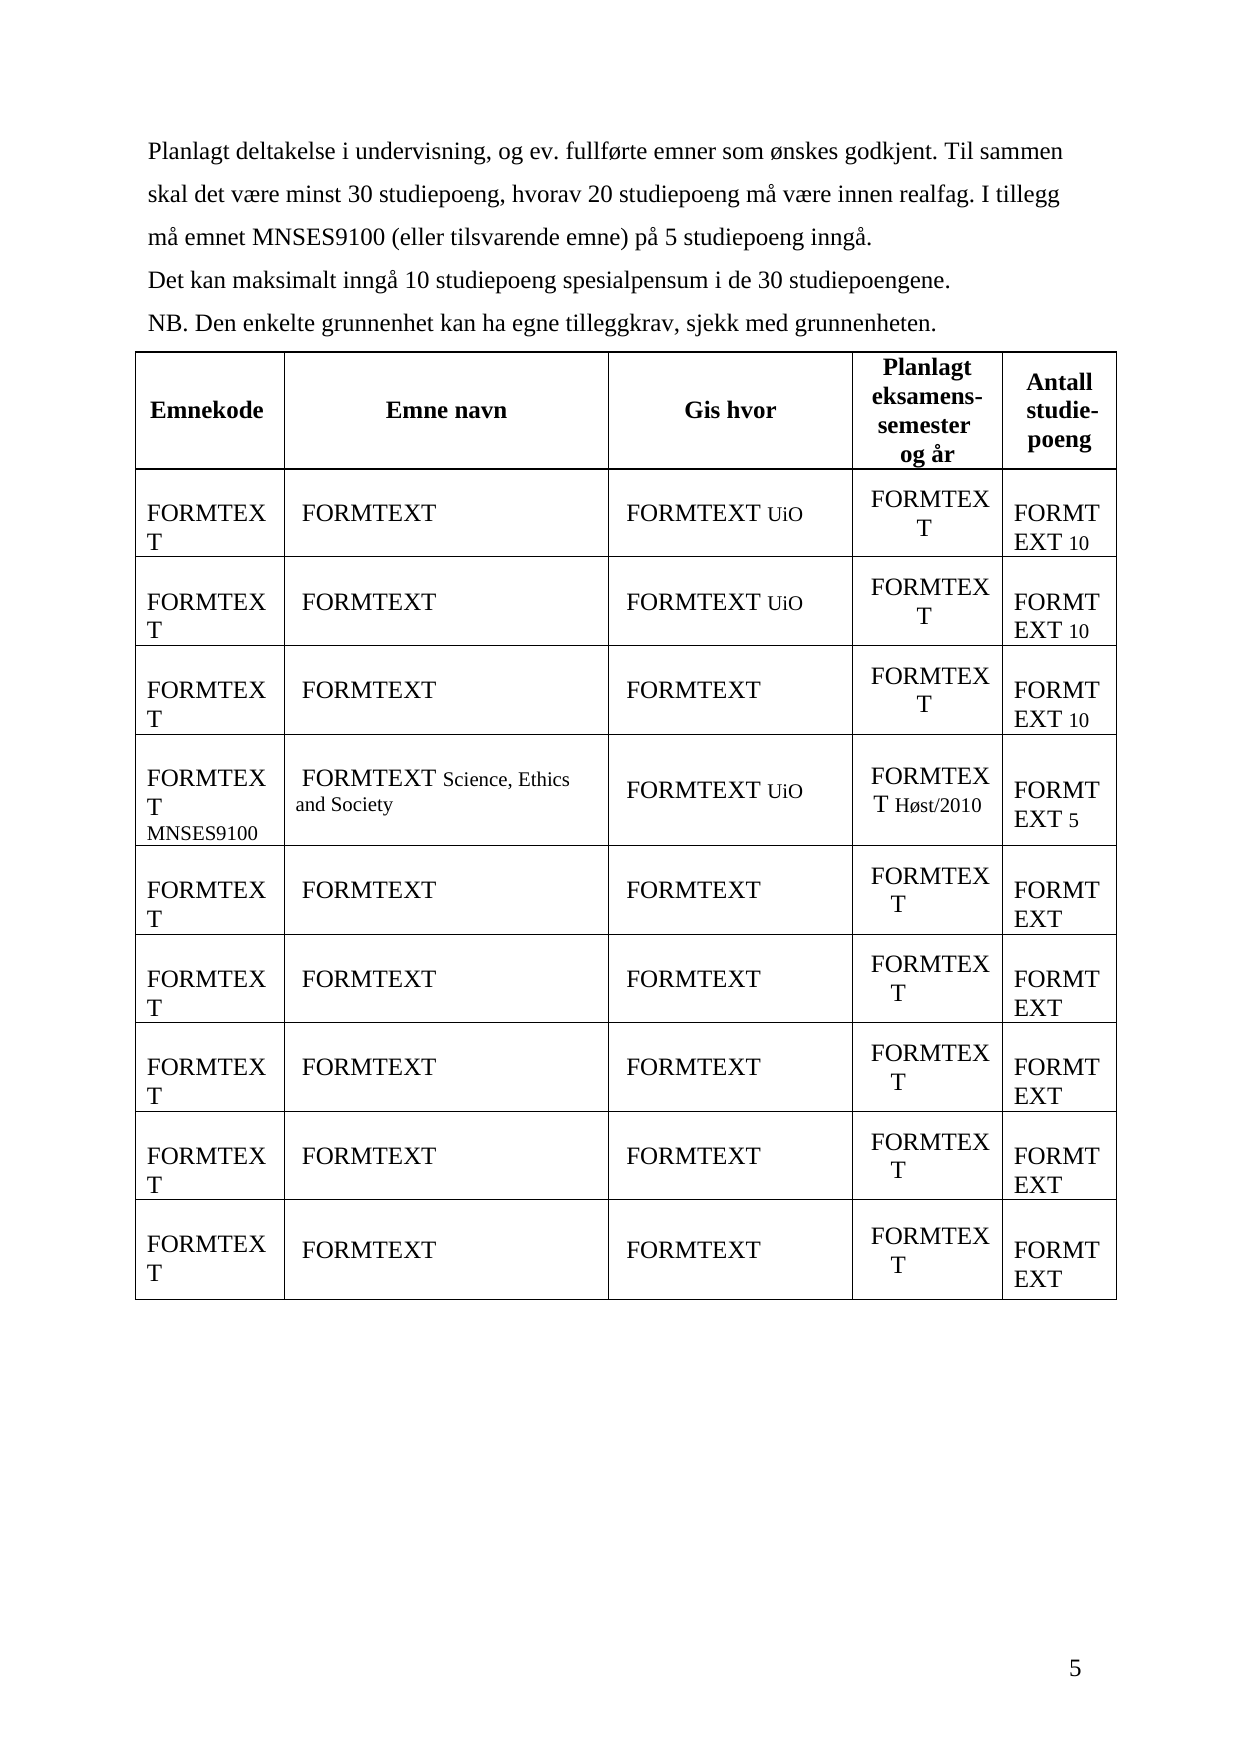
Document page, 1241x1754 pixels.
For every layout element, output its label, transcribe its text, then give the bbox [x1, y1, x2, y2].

table_cell FORMTEXT [853, 557, 1002, 645]
table_cell FORMTEXT 10 [1003, 470, 1116, 556]
table_cell FORMTEXT [609, 646, 852, 733]
table_cell FORMTEXT [853, 935, 1002, 1022]
table_cell FORMTEXT [853, 1200, 1002, 1299]
table_cell FORMTEXT Høst/2010 [853, 735, 1002, 845]
table_cell FORMTEXT MNSES9100 [136, 735, 284, 845]
table_cell FORMTEXT [853, 1112, 1002, 1199]
text NB. Den enkelte grunnenhet kan ha egne tilleggkrav, sjekk med grunnenheten. [148, 308, 1092, 337]
table_cell FORMTEXT [285, 1023, 608, 1111]
table_header Emnekode [136, 353, 284, 467]
table_cell FORMTEXT [136, 935, 284, 1022]
table_cell FORMTEXT [136, 1023, 284, 1111]
table_cell FORMTEXT [1003, 846, 1116, 933]
table_header Antall studie-poeng [1003, 353, 1116, 467]
table_cell FORMTEXT 10 [1003, 646, 1116, 733]
table_cell FORMTEXT UiO [609, 557, 852, 645]
table_cell FORMTEXT [1003, 1023, 1116, 1111]
table_header Gis hvor [609, 353, 852, 467]
table_cell FORMTEXT [285, 935, 608, 1022]
table_cell FORMTEXT [136, 1112, 284, 1199]
table_cell FORMTEXT [1003, 1200, 1116, 1299]
table_cell FORMTEXT [136, 557, 284, 645]
table_header Planlagt eksamens-semester og år [853, 353, 1002, 467]
table_cell FORMTEXT [609, 935, 852, 1022]
table_cell FORMTEXT [853, 470, 1002, 556]
table_cell FORMTEXT [853, 846, 1002, 933]
table_cell FORMTEXT [136, 646, 284, 733]
table_cell FORMTEXT [853, 1023, 1002, 1111]
table_cell FORMTEXT [285, 557, 608, 645]
text Det kan maksimalt inngå 10 studiepoeng spesialpensum i de 30 studiepoengene. [148, 265, 1092, 294]
table_cell FORMTEXT [609, 1112, 852, 1199]
table_cell FORMTEXT [609, 846, 852, 933]
table_cell FORMTEXT 5 [1003, 735, 1116, 845]
table_cell FORMTEXT UiO [609, 470, 852, 556]
table_cell FORMTEXT [609, 1200, 852, 1299]
table_cell FORMTEXT [136, 846, 284, 933]
table_cell FORMTEXT UiO [609, 735, 852, 845]
table_cell FORMTEXT [1003, 1112, 1116, 1199]
table_cell FORMTEXT [136, 470, 284, 556]
table_cell FORMTEXT 10 [1003, 557, 1116, 645]
table_cell FORMTEXT [853, 646, 1002, 733]
table_header Emne navn [285, 353, 608, 467]
table_cell FORMTEXT [609, 1023, 852, 1111]
table_cell FORMTEXT [285, 1200, 608, 1299]
text Planlagt deltakelse i undervisning, og ev. fullførte emner som ønskes godkjent. Til sammen skal det være minst 30 studiepoeng, hvorav 20 studiepoeng må være innen realfag. I tillegg må emnet MNSES9100 (eller tilsvarende emne) på 5 studiepoeng inngå. [148, 136, 1092, 251]
table_cell FORMTEXT Science, Ethics and Society [285, 735, 608, 845]
table_cell FORMTEXT [285, 846, 608, 933]
table_cell FORMTEXT [1003, 935, 1116, 1022]
table_cell FORMTEXT [285, 646, 608, 733]
table_cell FORMTEXT [136, 1200, 284, 1299]
table_cell FORMTEXT [285, 1112, 608, 1199]
table_cell FORMTEXT [285, 470, 608, 556]
